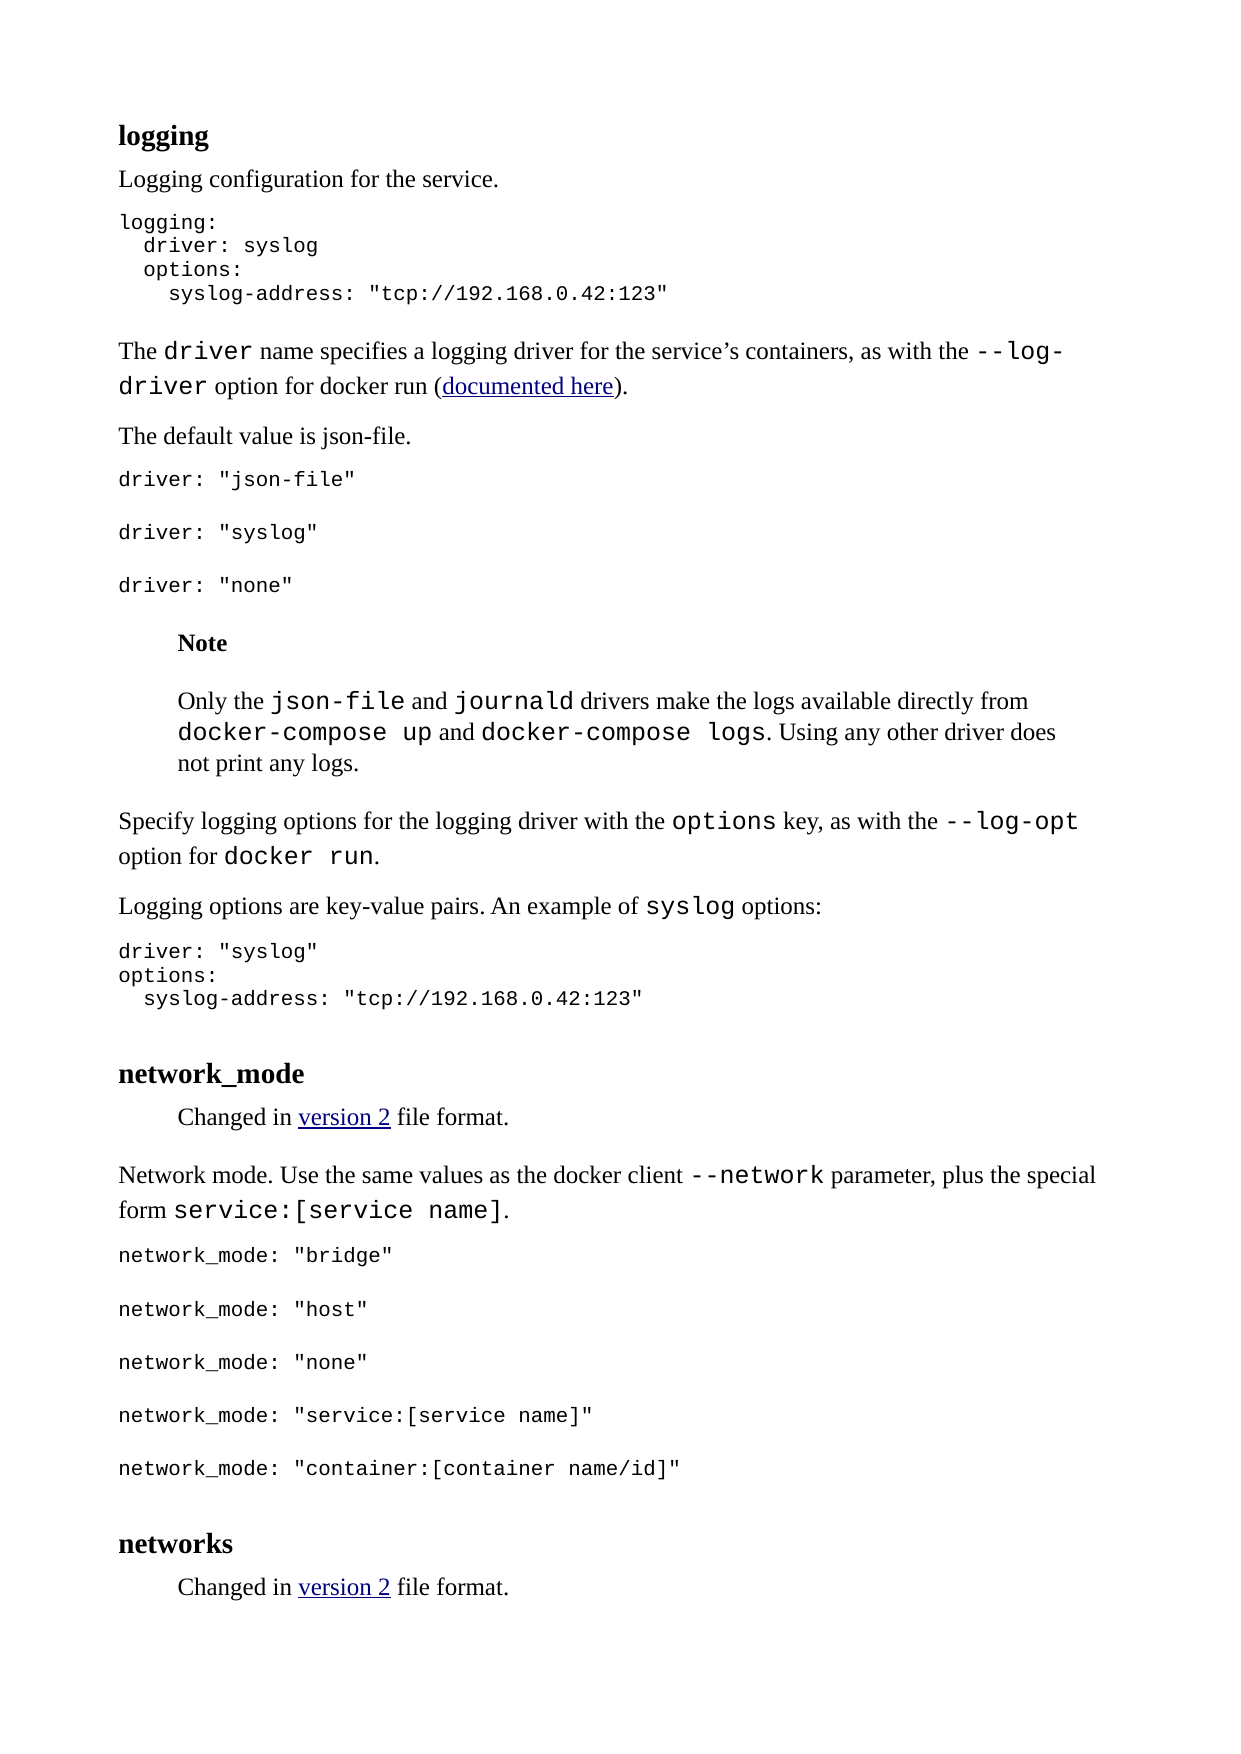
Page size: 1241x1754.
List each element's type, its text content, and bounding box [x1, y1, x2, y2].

text network_mode: "bridge" [118, 1246, 1122, 1269]
text Network mode. Use the same values as the docker client --network parameter, plus the special form service:[service name]. [118, 1160, 1122, 1226]
text The driver name specifies a logging driver for the service’s containers, as with the --log-driver option for docker run (documented here). [118, 336, 1122, 402]
text The default value is json-file. [118, 421, 1122, 450]
text network_mode: "none" [118, 1352, 1122, 1375]
text driver: "syslog" [118, 522, 1122, 545]
text driver: "syslog" [118, 941, 1122, 965]
text driver: syslog [118, 235, 1122, 259]
subtitle network_mode [118, 1056, 1122, 1090]
text network_mode: "container:[container name/id]" [118, 1458, 1122, 1482]
text options: [118, 965, 1122, 988]
text logging: [118, 212, 1122, 235]
text Changed in version 2 file format. [177, 1102, 1063, 1131]
text options: [118, 259, 1122, 283]
subtitle networks [118, 1526, 1122, 1559]
text Changed in version 2 file format. [177, 1572, 1063, 1601]
text syslog-address: "tcp://192.168.0.42:123" [118, 988, 1122, 1012]
text Specify logging options for the logging driver with the options key, as with the --log-opt option for docker run. [118, 806, 1122, 872]
text Note [177, 628, 1063, 657]
text Logging configuration for the service. [118, 164, 1122, 193]
text driver: "none" [118, 575, 1122, 598]
text Only the json-file and journald drivers make the logs available directly from docker-compose up and docker-compose logs. Using any other driver does not print any logs. [177, 686, 1063, 777]
text driver: "json-file" [118, 468, 1122, 492]
text syslog-address: "tcp://192.168.0.42:123" [118, 283, 1122, 306]
subtitle logging [118, 118, 1122, 152]
text Logging options are key-value pairs. An example of syslog options: [118, 891, 1122, 922]
text network_mode: "service:[service name]" [118, 1405, 1122, 1428]
text network_mode: "host" [118, 1299, 1122, 1322]
